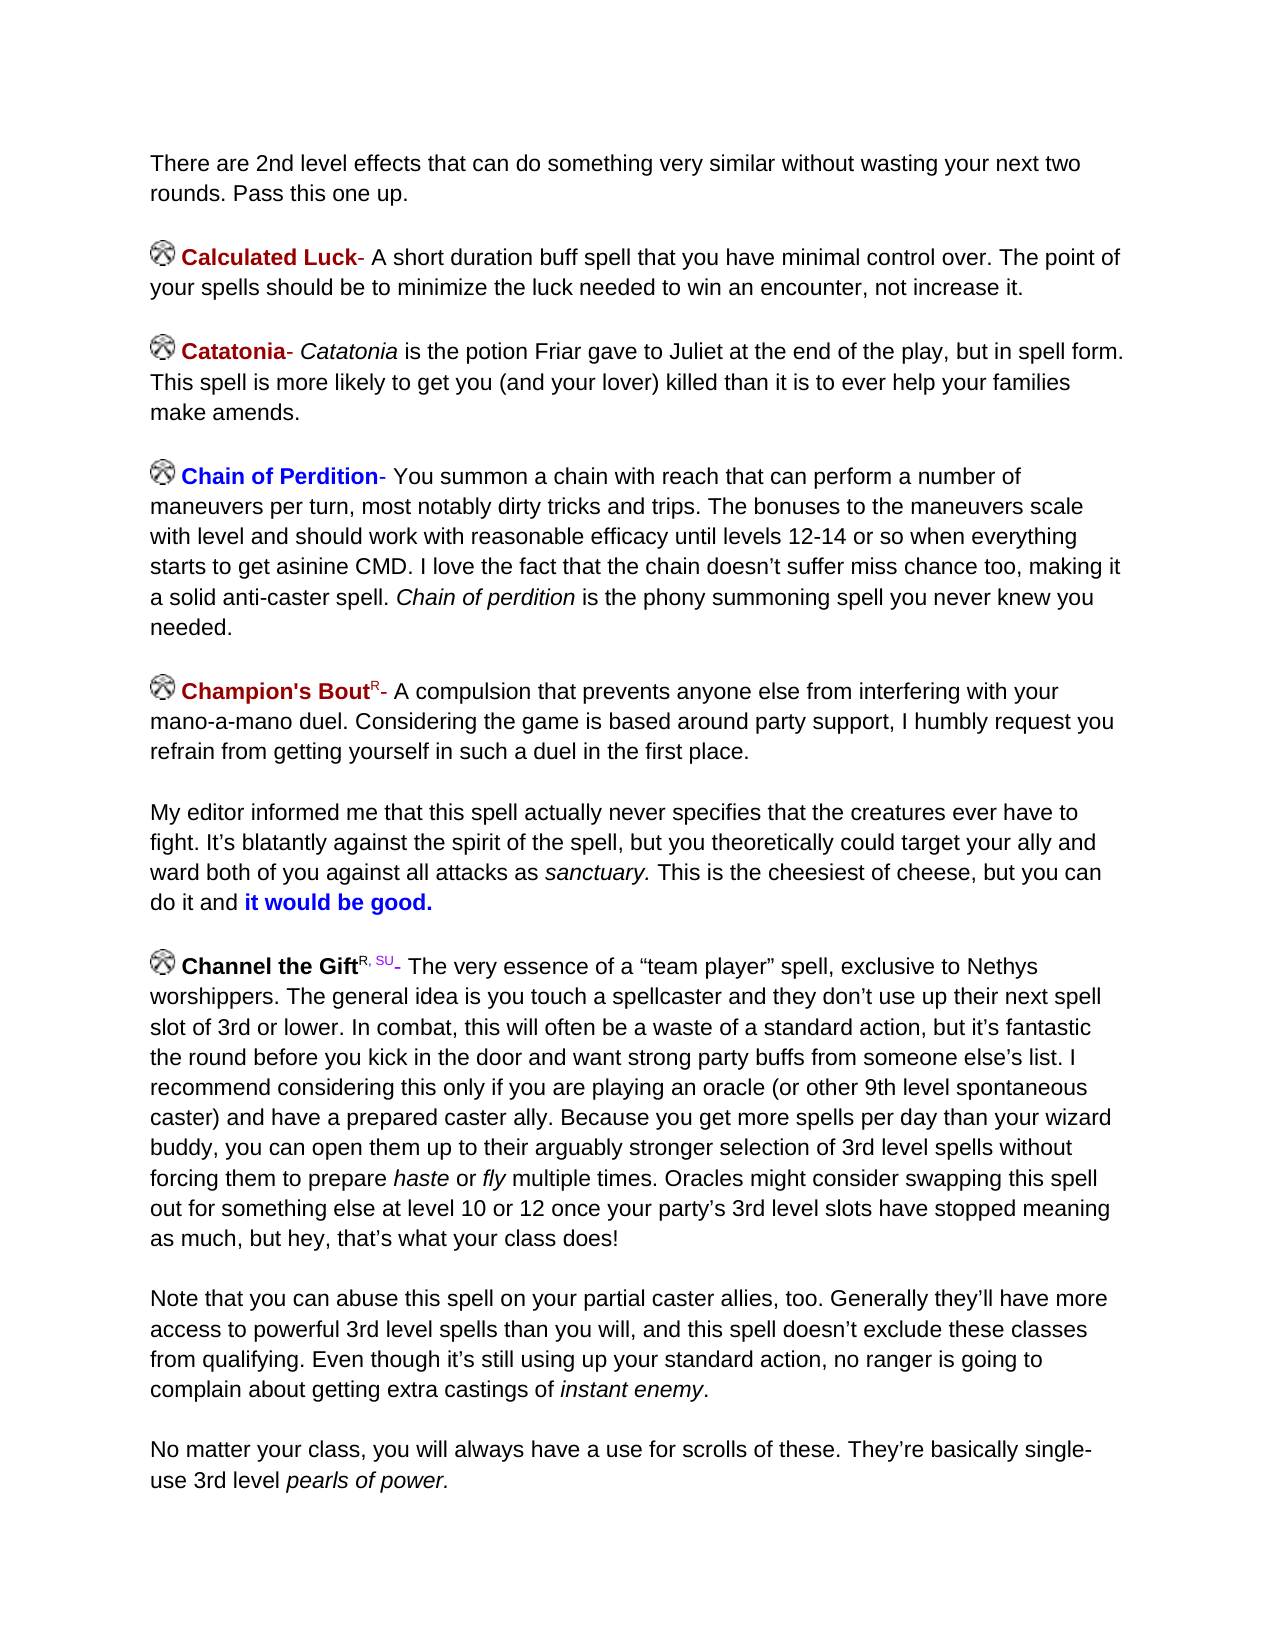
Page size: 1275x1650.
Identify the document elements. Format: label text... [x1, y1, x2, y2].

text No matter your class, you will always have a use for scrolls of these. They’re basically single-use 3rd level pearls of power. [150, 1436, 1125, 1493]
text Champion's BoutR- A compulsion that prevents anyone else from interfering with your mano-a-mano duel. Considering the game is based around party support, I humbly request you refrain from getting yourself in such a duel in the first place. [150, 674, 1125, 764]
text Channel the GiftR, SU- The very essence of a “team player” spell, exclusive to Nethys worshippers. The general idea is you touch a spellcaster and they don’t use up their next spell slot of 3rd or lower. In combat, this will often be a waste of a standard action, but it’s fantastic the round before you kick in the door and want strong party buffs from someone else’s list. I recommend considering this only if you are playing an oracle (or other 9th level spontaneous caster) and have a prepared caster ally. Because you get more spells per day than your wizard buddy, you can open them up to their arguably stronger selection of 3rd level spells without forcing them to prepare haste or fly multiple times. Oracles might consider swapping this spell out for something else at level 10 or 12 once your party’s 3rd level slots have stopped meaning as much, but hey, that’s what your class does! [150, 949, 1125, 1251]
text There are 2nd level effects that can do something very similar without wasting your next two rounds. Pass this one up. Calculated Luck- A short duration buff spell that you have minimal control over. The point of your spells should be to minimize the luck needed to win an encounter, not increase it. [150, 150, 1125, 301]
text My editor informed me that this spell actually never specifies that the creatures ever have to fight. It’s blatantly against the spirit of the spell, but you theoretically could target your ally and ward both of you against all attacks as sanctuary. This is the cheesiest of cheese, but you can do it and it would be good. [150, 798, 1125, 916]
picture [150, 334, 175, 360]
text Chain of Perdition- You summon a chain with reach that can perform a number of maneuvers per turn, most notably dirty tricks and trips. The bonuses to the maneuvers scale with level and should work with reasonable efficacy until levels 12-14 or so when everything starts to get asinine CMD. I love the fact that the chain doesn’t suffer miss chance too, making it a solid anti-caster spell. Chain of perdition is the phony summoning spell you never knew you needed. [150, 459, 1125, 640]
picture [150, 459, 175, 485]
text Catatonia- Catatonia is the potion Friar gave to Juliet at the end of the play, but in spell form. This spell is more likely to get you (and your lover) killed than it is to ever help your families make amends. [150, 335, 1125, 425]
text Note that you can abuse this spell on your partial caster allies, too. Generally they’ll have more access to powerful 3rd level spells than you will, and this spell doesn’t exclude these classes from qualifying. Even though it’s still using up your standard action, no ranger is going to complain about getting extra castings of instant enemy. [150, 1285, 1125, 1402]
picture [150, 240, 175, 266]
picture [150, 674, 175, 700]
picture [150, 949, 175, 975]
